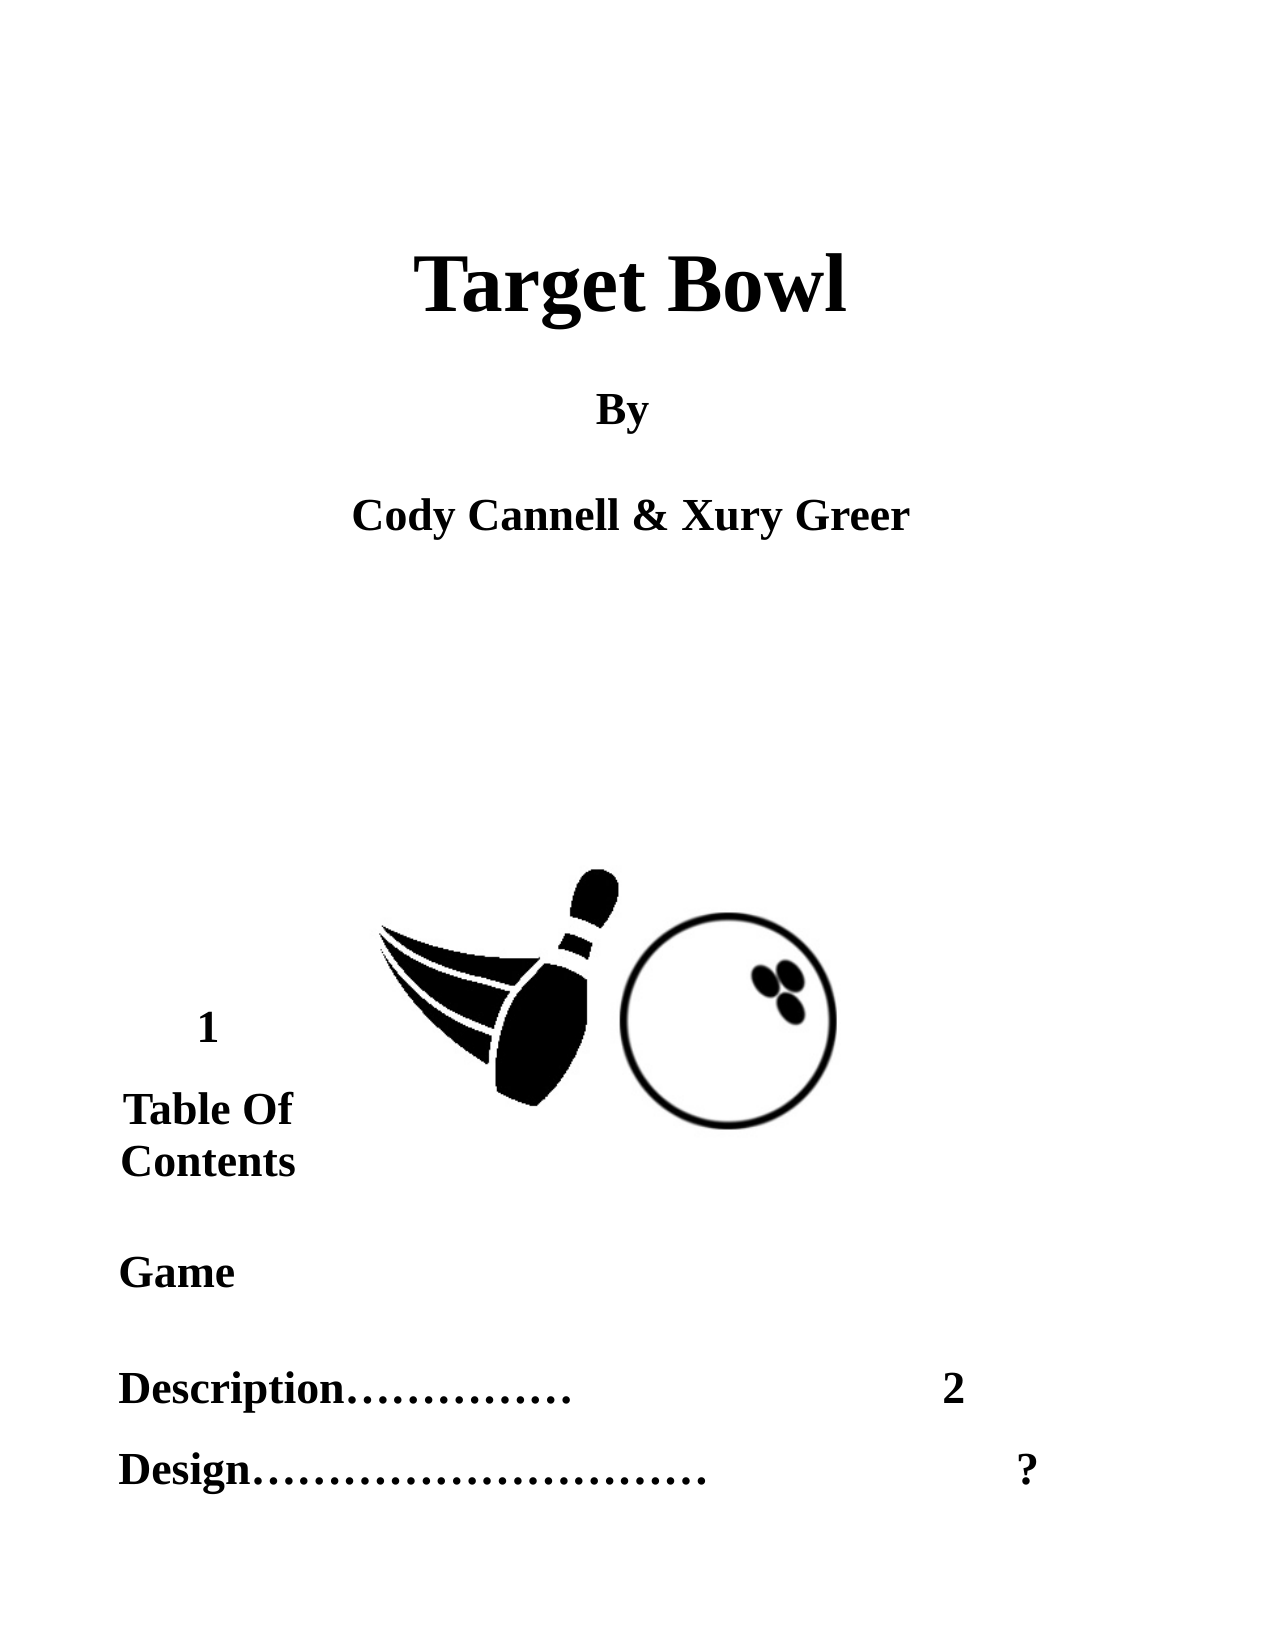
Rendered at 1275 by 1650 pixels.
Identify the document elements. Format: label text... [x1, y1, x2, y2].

text Target Bowl [118, 233, 1157, 329]
text Table Of Contents [118, 1081, 297, 1187]
text 1 [118, 1000, 297, 1052]
text Cody Cannell & Xury Greer [118, 487, 1157, 540]
picture [297, 646, 1012, 1361]
text By [118, 382, 1157, 434]
text Design………………………… ? [118, 1442, 1157, 1495]
text Game Description…………… 2 [118, 1244, 1157, 1413]
text [1012, 1081, 1157, 1187]
text [1012, 1000, 1157, 1052]
